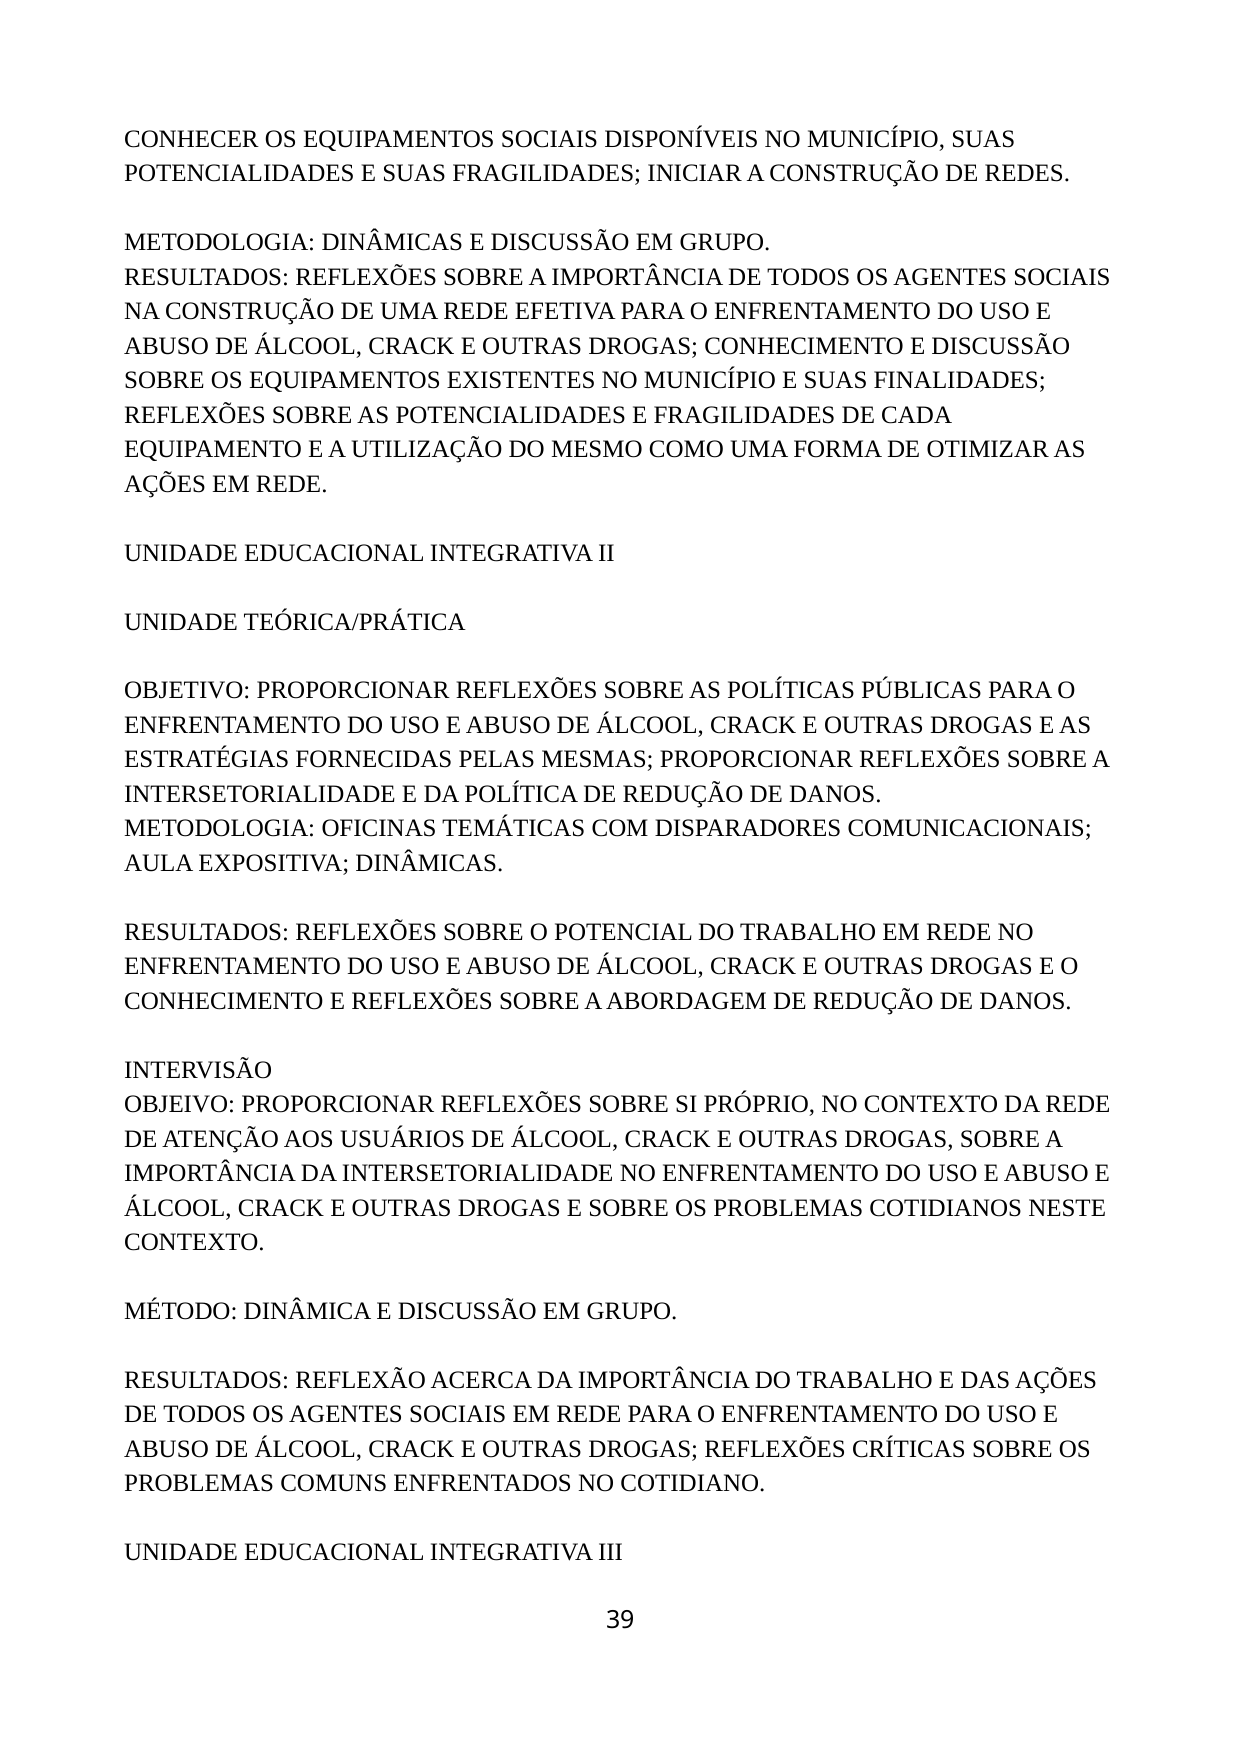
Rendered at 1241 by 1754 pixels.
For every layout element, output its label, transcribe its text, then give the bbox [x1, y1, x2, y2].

table_cell CONHECER OS EQUIPAMENTOS SOCIAIS DISPONÍVEIS NO MUNICÍPIO, SUAS POTENCIALIDADES E SUAS FRAGILIDADES; INICIAR A CONSTRUÇÃO DE REDES. METODOLOGIA: DINÂMICAS E DISCUSSÃO EM GRUPO. RESULTADOS: REFLEXÕES SOBRE A IMPORTÂNCIA DE TODOS OS AGENTES SOCIAIS NA CONSTRUÇÃO DE UMA REDE EFETIVA PARA O ENFRENTAMENTO DO USO E ABUSO DE ÁLCOOL, CRACK E OUTRAS DROGAS; CONHECIMENTO E DISCUSSÃO SOBRE OS EQUIPAMENTOS EXISTENTES NO MUNICÍPIO E SUAS FINALIDADES; REFLEXÕES SOBRE AS POTENCIALIDADES E FRAGILIDADES DE CADA EQUIPAMENTO E A UTILIZAÇÃO DO MESMO COMO UMA FORMA DE OTIMIZAR AS AÇÕES EM REDE. UNIDADE EDUCACIONAL INTEGRATIVA II UNIDADE TEÓRICA/PRÁTICA OBJETIVO: PROPORCIONAR REFLEXÕES SOBRE AS POLÍTICAS PÚBLICAS PARA O ENFRENTAMENTO DO USO E ABUSO DE ÁLCOOL, CRACK E OUTRAS DROGAS E AS ESTRATÉGIAS FORNECIDAS PELAS MESMAS; PROPORCIONAR REFLEXÕES SOBRE A INTERSETORIALIDADE E DA POLÍTICA DE REDUÇÃO DE DANOS. METODOLOGIA: OFICINAS TEMÁTICAS COM DISPARADORES COMUNICACIONAIS; AULA EXPOSITIVA; DINÂMICAS. RESULTADOS: REFLEXÕES SOBRE O POTENCIAL DO TRABALHO EM REDE NO ENFRENTAMENTO DO USO E ABUSO DE ÁLCOOL, CRACK E OUTRAS DROGAS E O CONHECIMENTO E REFLEXÕES SOBRE A ABORDAGEM DE REDUÇÃO DE DANOS. INTERVISÃO OBJEIVO: PROPORCIONAR REFLEXÕES SOBRE SI PRÓPRIO, NO CONTEXTO DA REDE DE ATENÇÃO AOS USUÁRIOS DE ÁLCOOL, CRACK E OUTRAS DROGAS, SOBRE A IMPORTÂNCIA DA INTERSETORIALIDADE NO ENFRENTAMENTO DO USO E ABUSO E ÁLCOOL, CRACK E OUTRAS DROGAS E SOBRE OS PROBLEMAS COTIDIANOS NESTE CONTEXTO. MÉTODO: DINÂMICA E DISCUSSÃO EM GRUPO. RESULTADOS: REFLEXÃO ACERCA DA IMPORTÂNCIA DO TRABALHO E DAS AÇÕES DE TODOS OS AGENTES SOCIAIS EM REDE PARA O ENFRENTAMENTO DO USO E ABUSO DE ÁLCOOL, CRACK E OUTRAS DROGAS; REFLEXÕES CRÍTICAS SOBRE OS PROBLEMAS COMUNS ENFRENTADOS NO COTIDIANO. UNIDADE EDUCACIONAL INTEGRATIVA III [118, 118, 1122, 1572]
